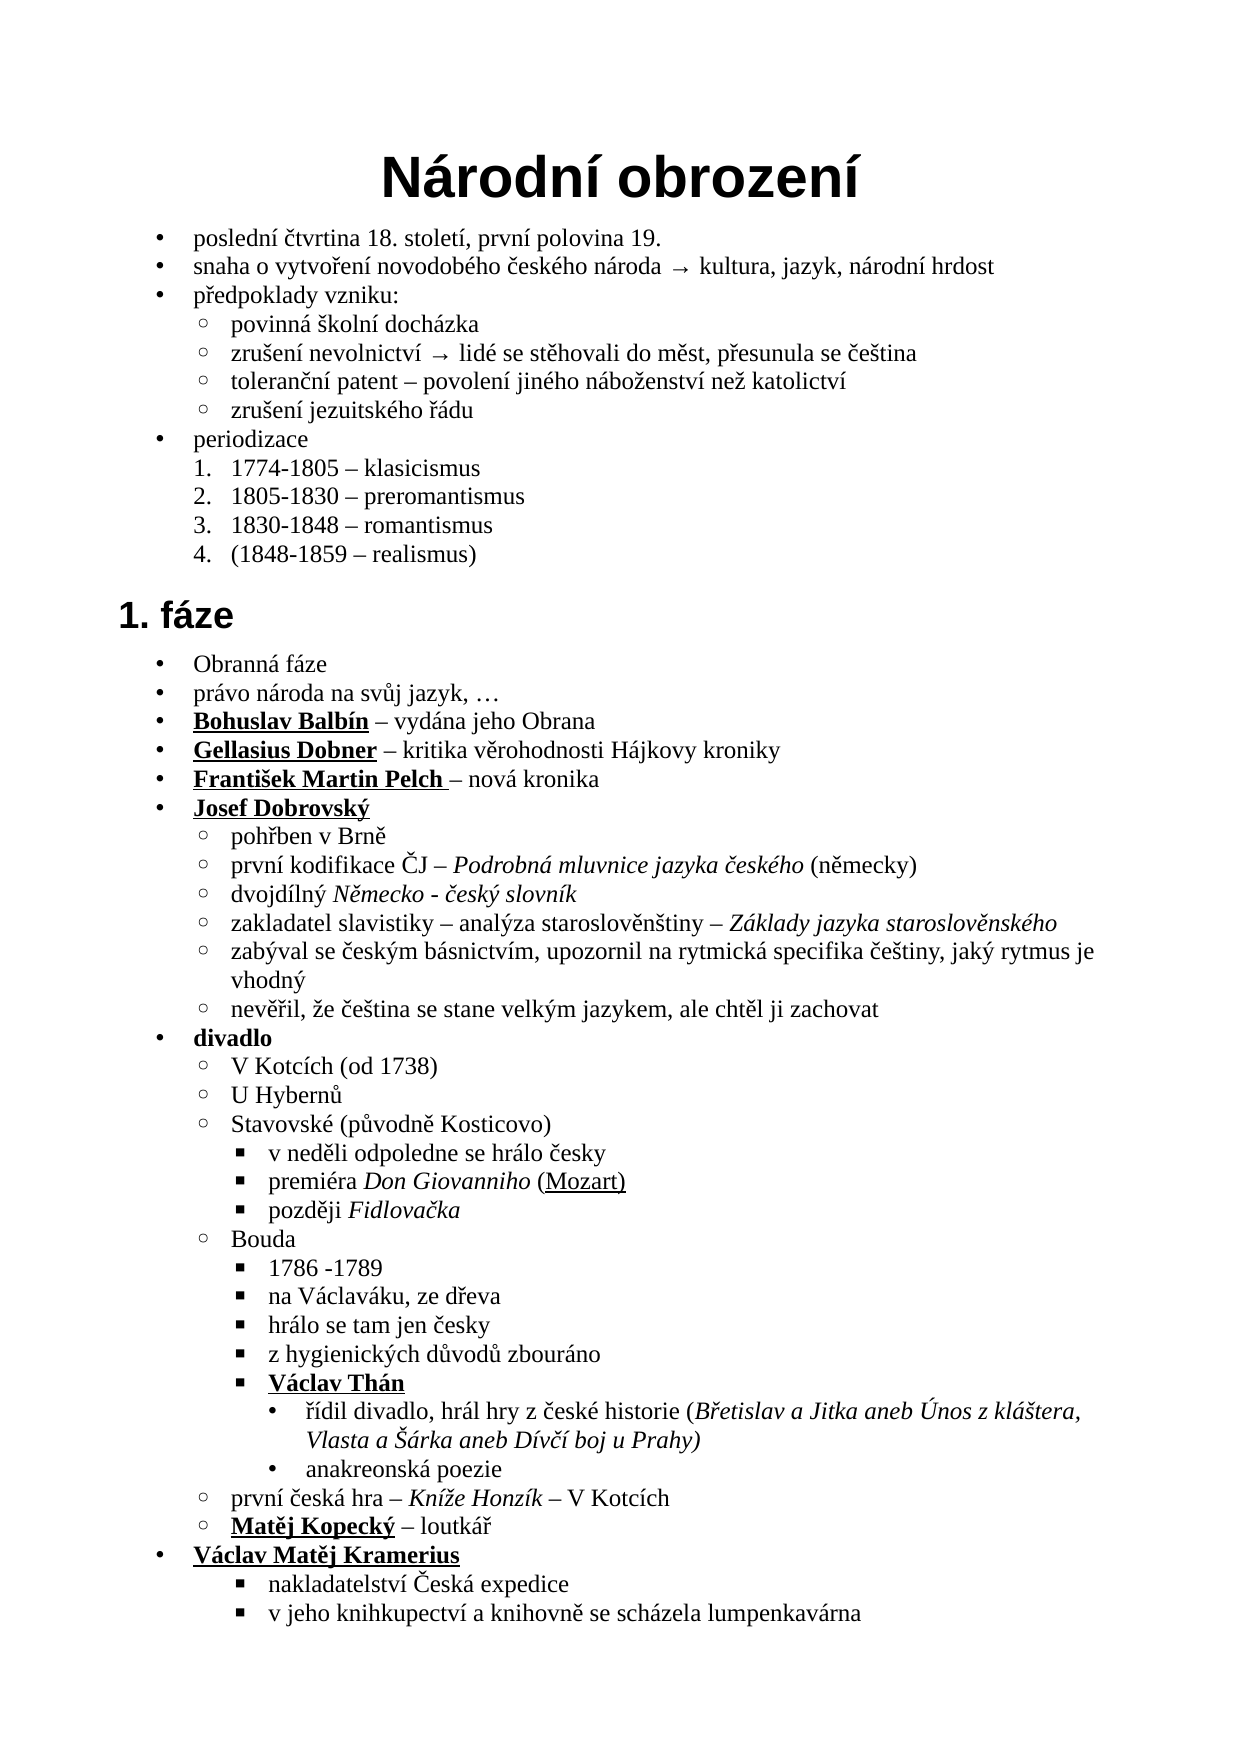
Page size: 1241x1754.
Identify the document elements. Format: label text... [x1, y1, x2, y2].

list divadlo [156, 1023, 1122, 1051]
list později Fidlovačka [231, 1195, 1122, 1224]
list 1805-1830 – preromantismus [193, 481, 1122, 510]
list v neděli odpoledne se hrálo česky [231, 1138, 1122, 1166]
list Václav Thán [231, 1368, 1122, 1396]
list první česká hra – Kníže Honzík – V Kotcích [193, 1483, 1122, 1511]
list zrušení jezuitského řádu [193, 395, 1122, 424]
list toleranční patent – povolení jiného náboženství než katolictví [193, 366, 1122, 395]
list z hygienických důvodů zbouráno [231, 1339, 1122, 1368]
list nevěřil, že čeština se stane velkým jazykem, ale chtěl ji zachovat [193, 994, 1122, 1023]
title Národní obrození [118, 143, 1122, 210]
list pohřben v Brně [193, 821, 1122, 850]
list dvojdílný Německo - český slovník [193, 879, 1122, 908]
list 1786 -1789 [231, 1253, 1122, 1281]
list nakladatelství Česká expedice [231, 1569, 1122, 1598]
list (1848-1859 – realismus) [193, 539, 1122, 568]
list Stavovské (původně Kosticovo) [193, 1109, 1122, 1138]
list 1774-1805 – klasicismus [193, 453, 1122, 481]
list Gellasius Dobner – kritika věrohodnosti Hájkovy kroniky [156, 735, 1122, 764]
list zabýval se českým básnictvím, upozornil na rytmická specifika češtiny, jaký rytmus je vhodný [193, 936, 1122, 994]
list Václav Matěj Kramerius [156, 1540, 1122, 1569]
list František Martin Pelch – nová kronika [156, 764, 1122, 793]
list Josef Dobrovský [156, 793, 1122, 821]
list řídil divadlo, hrál hry z české historie (Břetislav a Jitka aneb Únos z kláštera, Vlasta a Šárka aneb Dívčí boj u Prahy) [268, 1396, 1122, 1454]
subtitle 1. fáze [118, 593, 1122, 636]
list anakreonská poezie [268, 1454, 1122, 1483]
list V Kotcích (od 1738) [193, 1051, 1122, 1080]
list poslední čtvrtina 18. století, první polovina 19. [156, 223, 1122, 251]
list první kodifikace ČJ – Podrobná mluvnice jazyka českého (německy) [193, 850, 1122, 879]
list snaha o vytvoření novodobého českého národa → kultura, jazyk, národní hrdost [156, 251, 1122, 280]
list Obranná fáze [156, 649, 1122, 678]
list povinná školní docházka [193, 309, 1122, 338]
list předpoklady vzniku: [156, 280, 1122, 309]
list U Hybernů [193, 1080, 1122, 1109]
list Bohuslav Balbín – vydána jeho Obrana [156, 706, 1122, 735]
list hrálo se tam jen česky [231, 1310, 1122, 1339]
list zrušení nevolnictví → lidé se stěhovali do měst, přesunula se čeština [193, 338, 1122, 366]
list na Václaváku, ze dřeva [231, 1281, 1122, 1310]
list Matěj Kopecký – loutkář [193, 1511, 1122, 1540]
list v jeho knihkupectví a knihovně se scházela lumpenkavárna [231, 1598, 1122, 1626]
list periodizace [156, 424, 1122, 453]
list 1830-1848 – romantismus [193, 510, 1122, 539]
list zakladatel slavistiky – analýza staroslověnštiny – Základy jazyka staroslověnského [193, 908, 1122, 936]
list premiéra Don Giovanniho (Mozart) [231, 1166, 1122, 1195]
list Bouda [193, 1224, 1122, 1253]
list právo národa na svůj jazyk, … [156, 678, 1122, 706]
